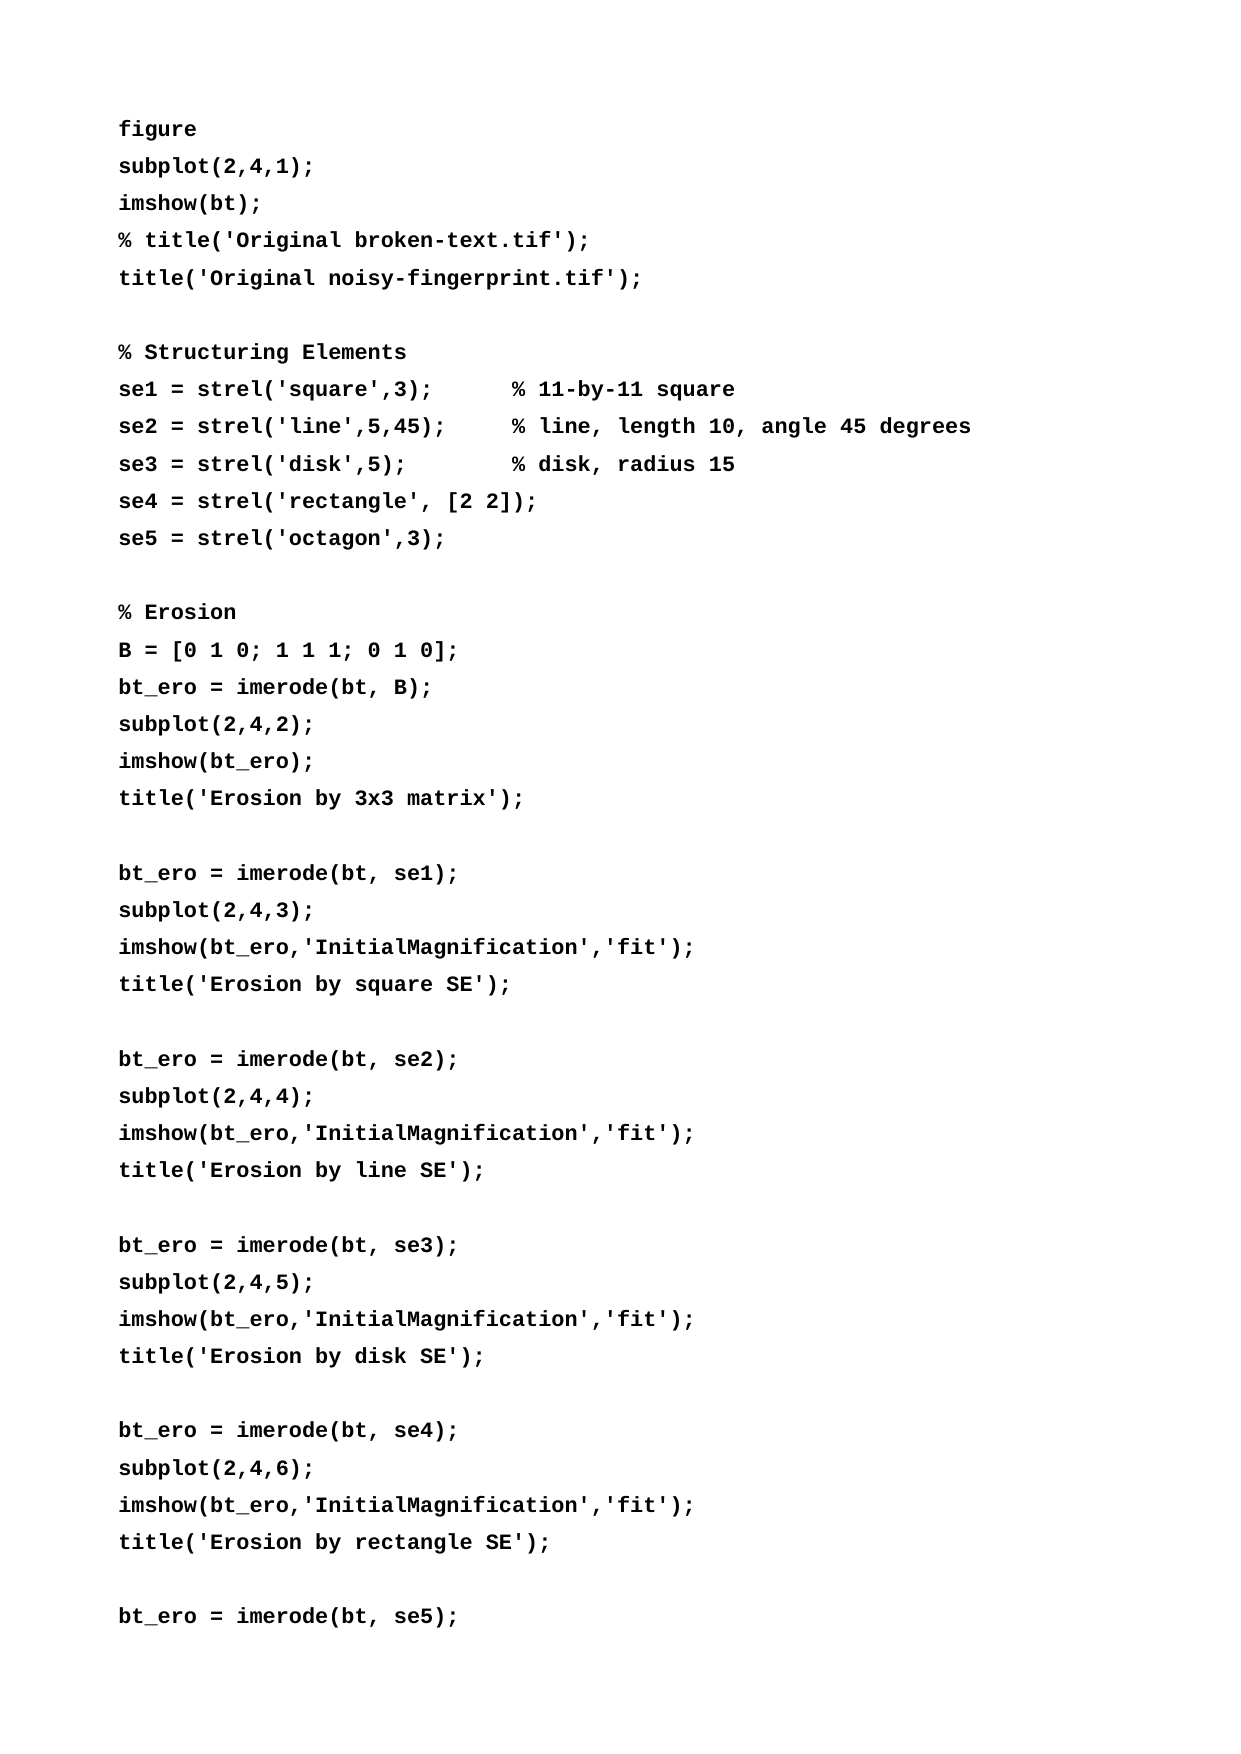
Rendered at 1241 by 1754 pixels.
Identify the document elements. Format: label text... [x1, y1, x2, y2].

text subplot(2,4,1); [118, 155, 1122, 180]
text imshow(bt_ero,'InitialMagnification','fit'); [118, 1494, 1122, 1519]
text se4 = strel('rectangle', [2 2]); [118, 490, 1122, 515]
text figure [118, 118, 1122, 143]
text se5 = strel('octagon',3); [118, 527, 1122, 552]
text bt_ero = imerode(bt, se2); [118, 1048, 1122, 1073]
text imshow(bt_ero,'InitialMagnification','fit'); [118, 1122, 1122, 1147]
text imshow(bt); [118, 192, 1122, 217]
text title('Original noisy-fingerprint.tif'); [118, 267, 1122, 292]
text bt_ero = imerode(bt, se4); [118, 1420, 1122, 1444]
text B = [0 1 0; 1 1 1; 0 1 0]; [118, 639, 1122, 663]
text imshow(bt_ero,'InitialMagnification','fit'); [118, 936, 1122, 961]
text subplot(2,4,2); [118, 713, 1122, 738]
text bt_ero = imerode(bt, se3); [118, 1234, 1122, 1258]
text title('Erosion by rectangle SE'); [118, 1531, 1122, 1556]
text bt_ero = imerode(bt, se5); [118, 1606, 1122, 1630]
text se1 = strel('square',3); % 11-by-11 square [118, 378, 1122, 403]
text title('Erosion by line SE'); [118, 1159, 1122, 1184]
text se3 = strel('disk',5); % disk, radius 15 [118, 453, 1122, 478]
text % Erosion [118, 602, 1122, 626]
text bt_ero = imerode(bt, se1); [118, 862, 1122, 887]
text subplot(2,4,3); [118, 899, 1122, 924]
text subplot(2,4,4); [118, 1085, 1122, 1110]
text title('Erosion by disk SE'); [118, 1345, 1122, 1370]
text se2 = strel('line',5,45); % line, length 10, angle 45 degrees [118, 416, 1122, 440]
text imshow(bt_ero,'InitialMagnification','fit'); [118, 1308, 1122, 1333]
text title('Erosion by square SE'); [118, 973, 1122, 998]
text bt_ero = imerode(bt, B); [118, 676, 1122, 701]
text subplot(2,4,6); [118, 1457, 1122, 1482]
text subplot(2,4,5); [118, 1271, 1122, 1296]
text title('Erosion by 3x3 matrix'); [118, 787, 1122, 812]
text % title('Original broken-text.tif'); [118, 230, 1122, 254]
text % Structuring Elements [118, 341, 1122, 366]
text imshow(bt_ero); [118, 750, 1122, 775]
